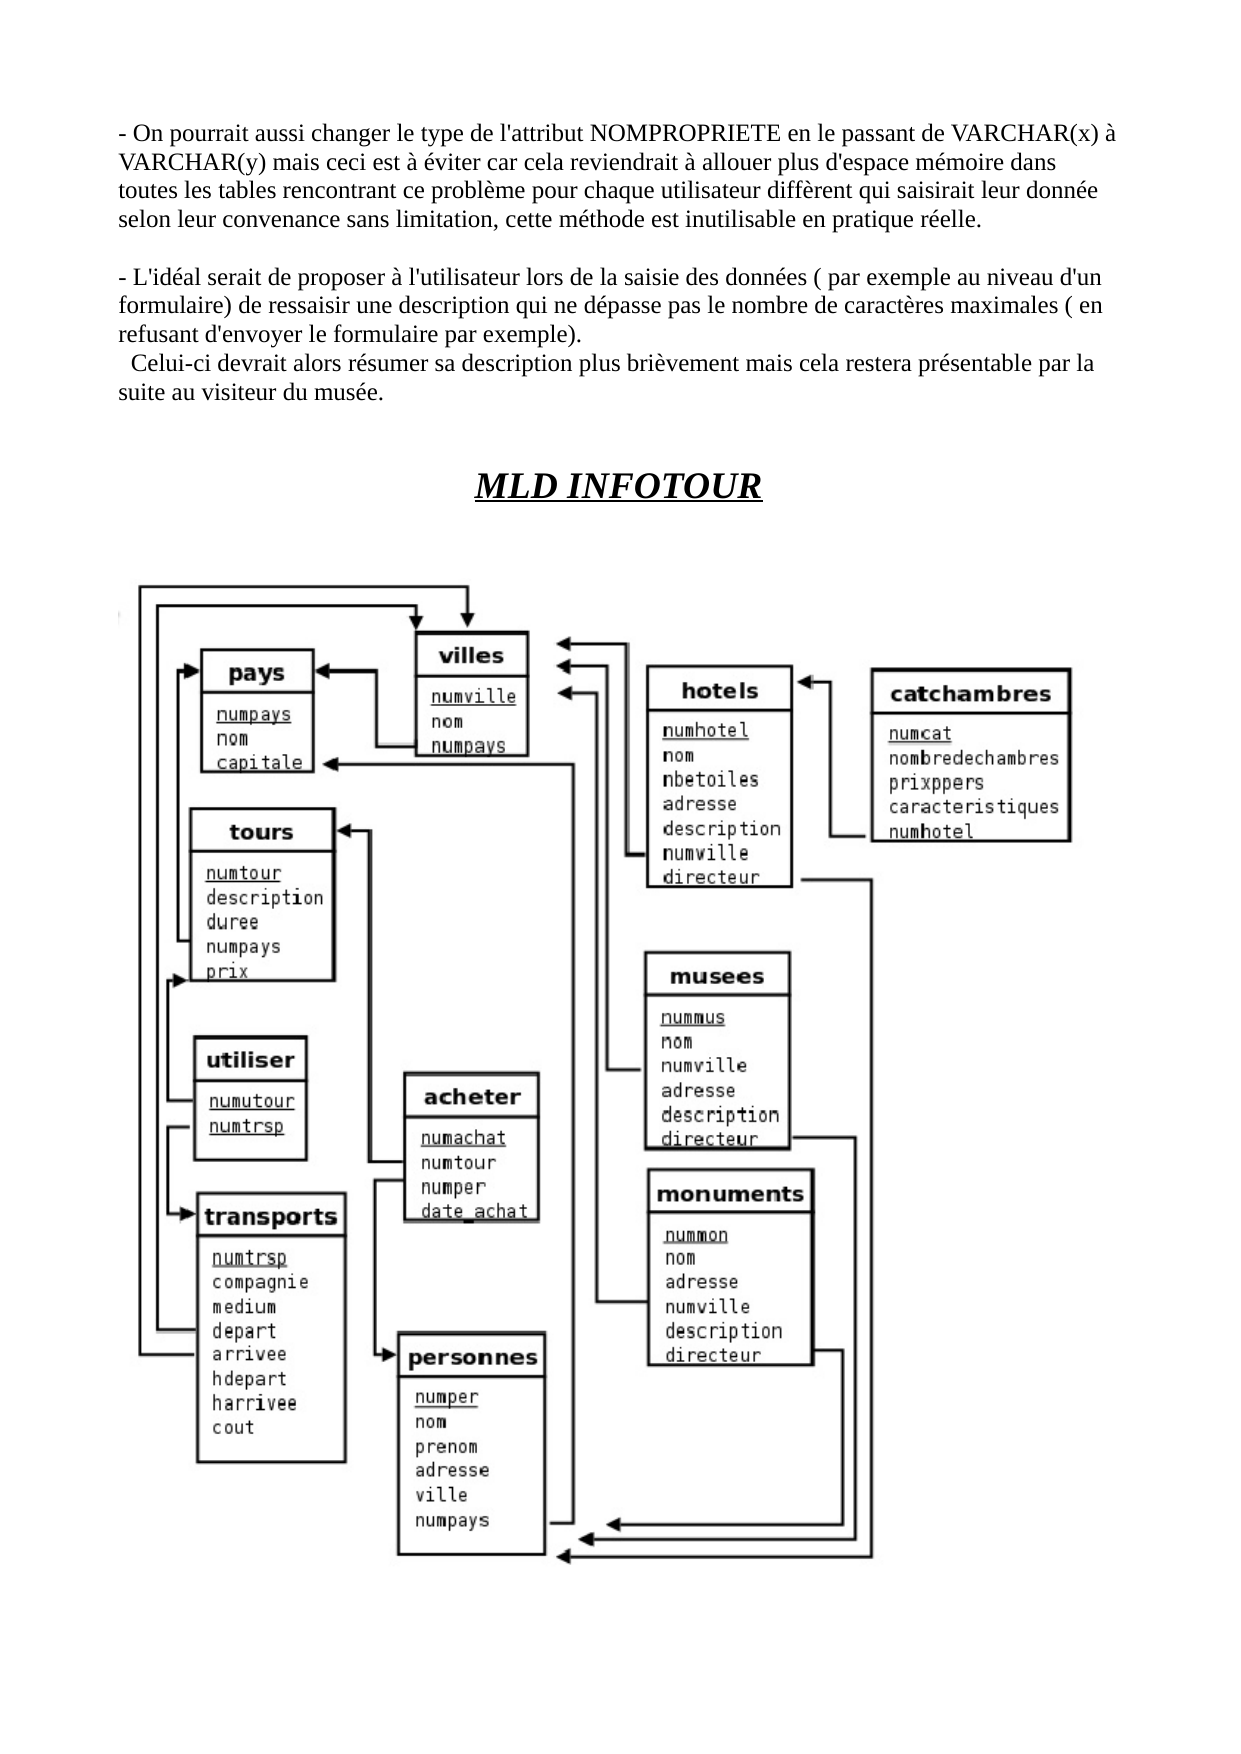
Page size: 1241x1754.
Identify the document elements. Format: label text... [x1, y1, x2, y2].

text MLD INFOTOUR [118, 406, 1122, 578]
picture [118, 578, 1123, 1587]
text - L'idéal serait de proposer à l'utilisateur lors de la saisie des données ( par exemple au niveau d'un formulaire) de ressaisir une description qui ne dépasse pas le nombre de caractères maximales ( en refusant d'envoyer le formulaire par exemple). Celui-ci devrait alors résumer sa description plus brièvement mais cela restera présentable par la suite au visiteur du musée. [118, 262, 1122, 406]
text - On pourrait aussi changer le type de l'attribut NOMPROPRIETE en le passant de VARCHAR(x) à VARCHAR(y) mais ceci est à éviter car cela reviendrait à allouer plus d'espace mémoire dans toutes les tables rencontrant ce problème pour chaque utilisateur diffèrent qui saisirait leur donnée selon leur convenance sans limitation, cette méthode est inutilisable en pratique réelle. [118, 118, 1122, 233]
